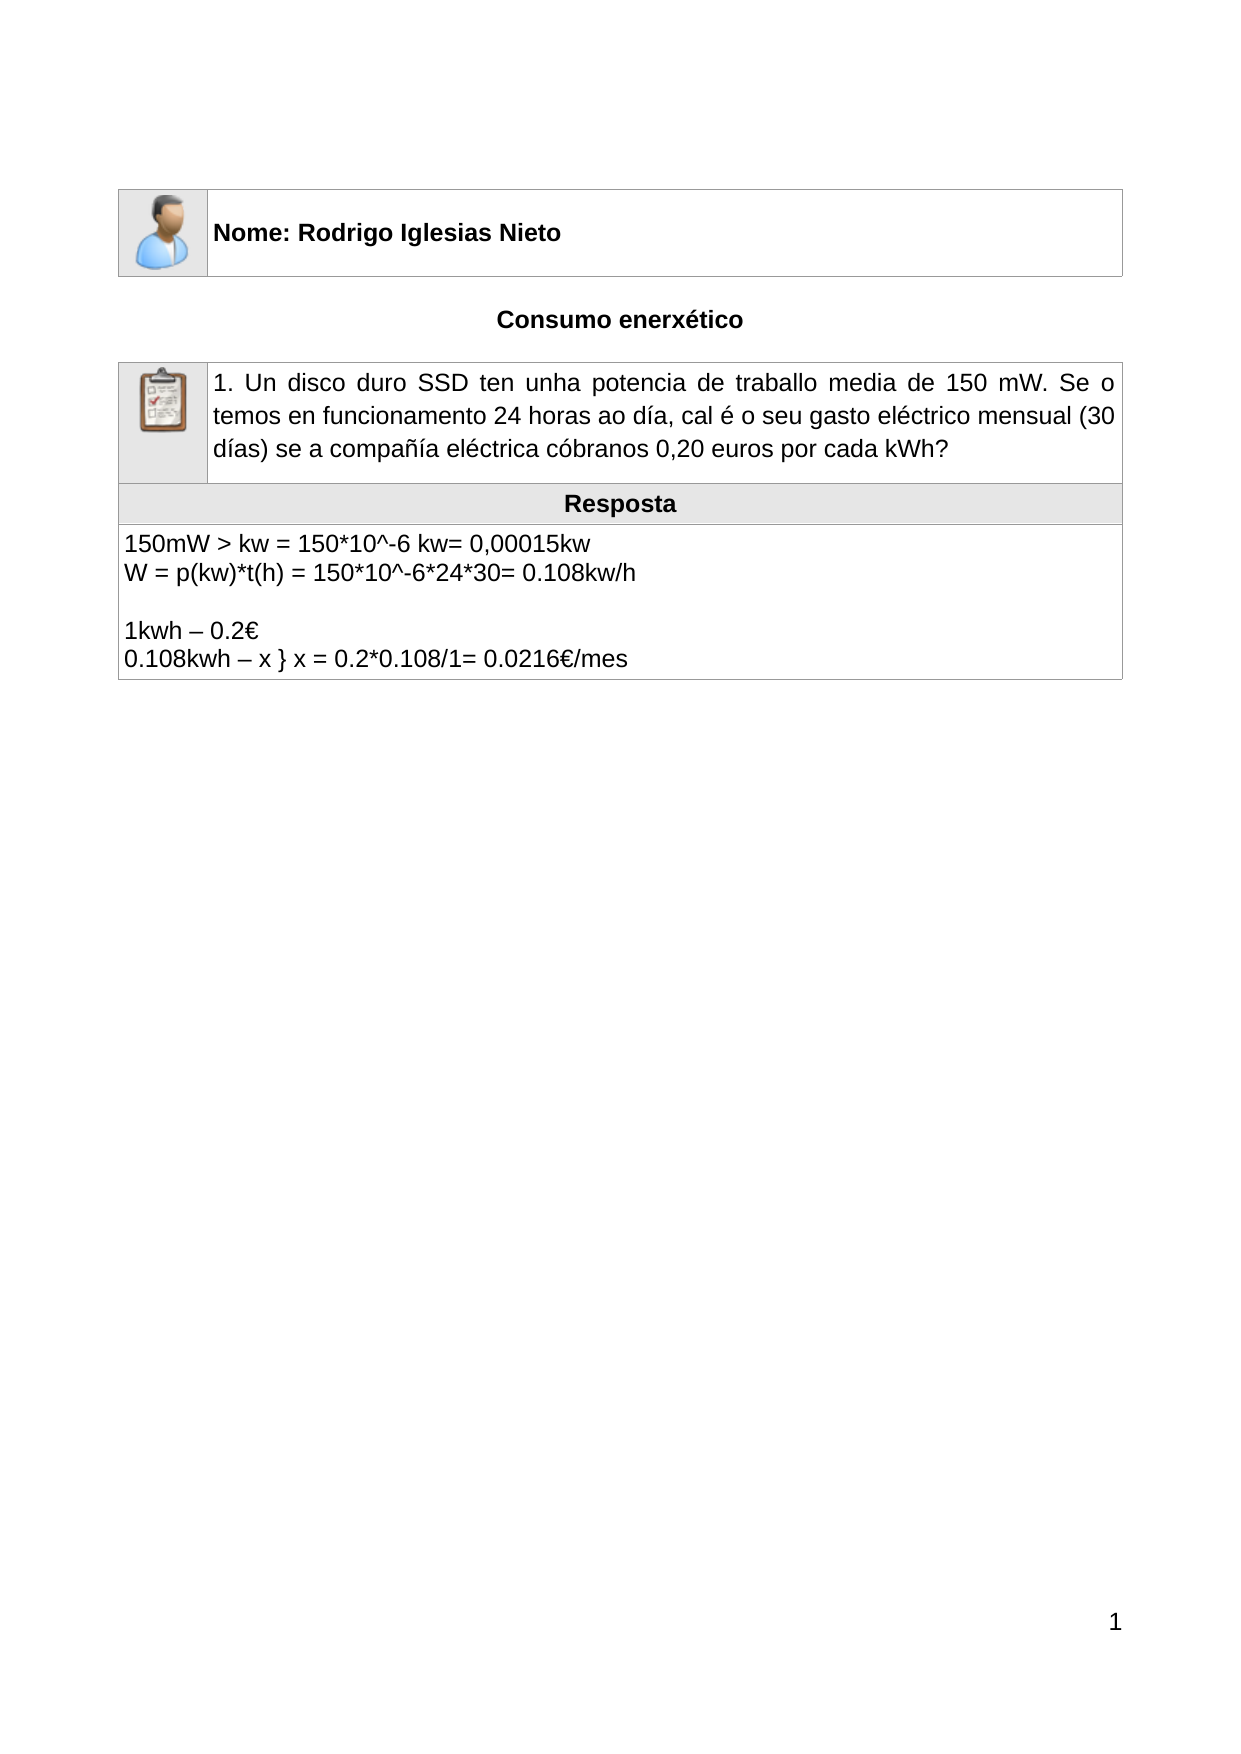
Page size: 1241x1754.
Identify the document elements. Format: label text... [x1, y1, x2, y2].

table_header [119, 363, 207, 483]
table_header Nome: Rodrigo Iglesias Nieto [208, 190, 1122, 276]
table_header 1. Un disco duro SSD ten unha potencia de traballo media de 150 mW. Se o temos en funcionamento 24 horas ao día, cal é o seu gasto eléctrico mensual (30 días) se a compañía eléctrica cóbranos 0,20 euros por cada kWh? [208, 363, 1122, 483]
text Consumo enerxético [118, 304, 1122, 333]
picture [125, 195, 201, 270]
picture [130, 367, 195, 433]
table_cell 150mW > kw = 150*10^-6 kw= 0,00015kw W = p(kw)*t(h) = 150*10^-6*24*30= 0.108kw/h 1kwh – 0.2€ 0.108kwh – x } x = 0.2*0.108/1= 0.0216€/mes [119, 525, 1122, 679]
table_header [119, 190, 207, 276]
table_cell Resposta [119, 484, 1122, 523]
